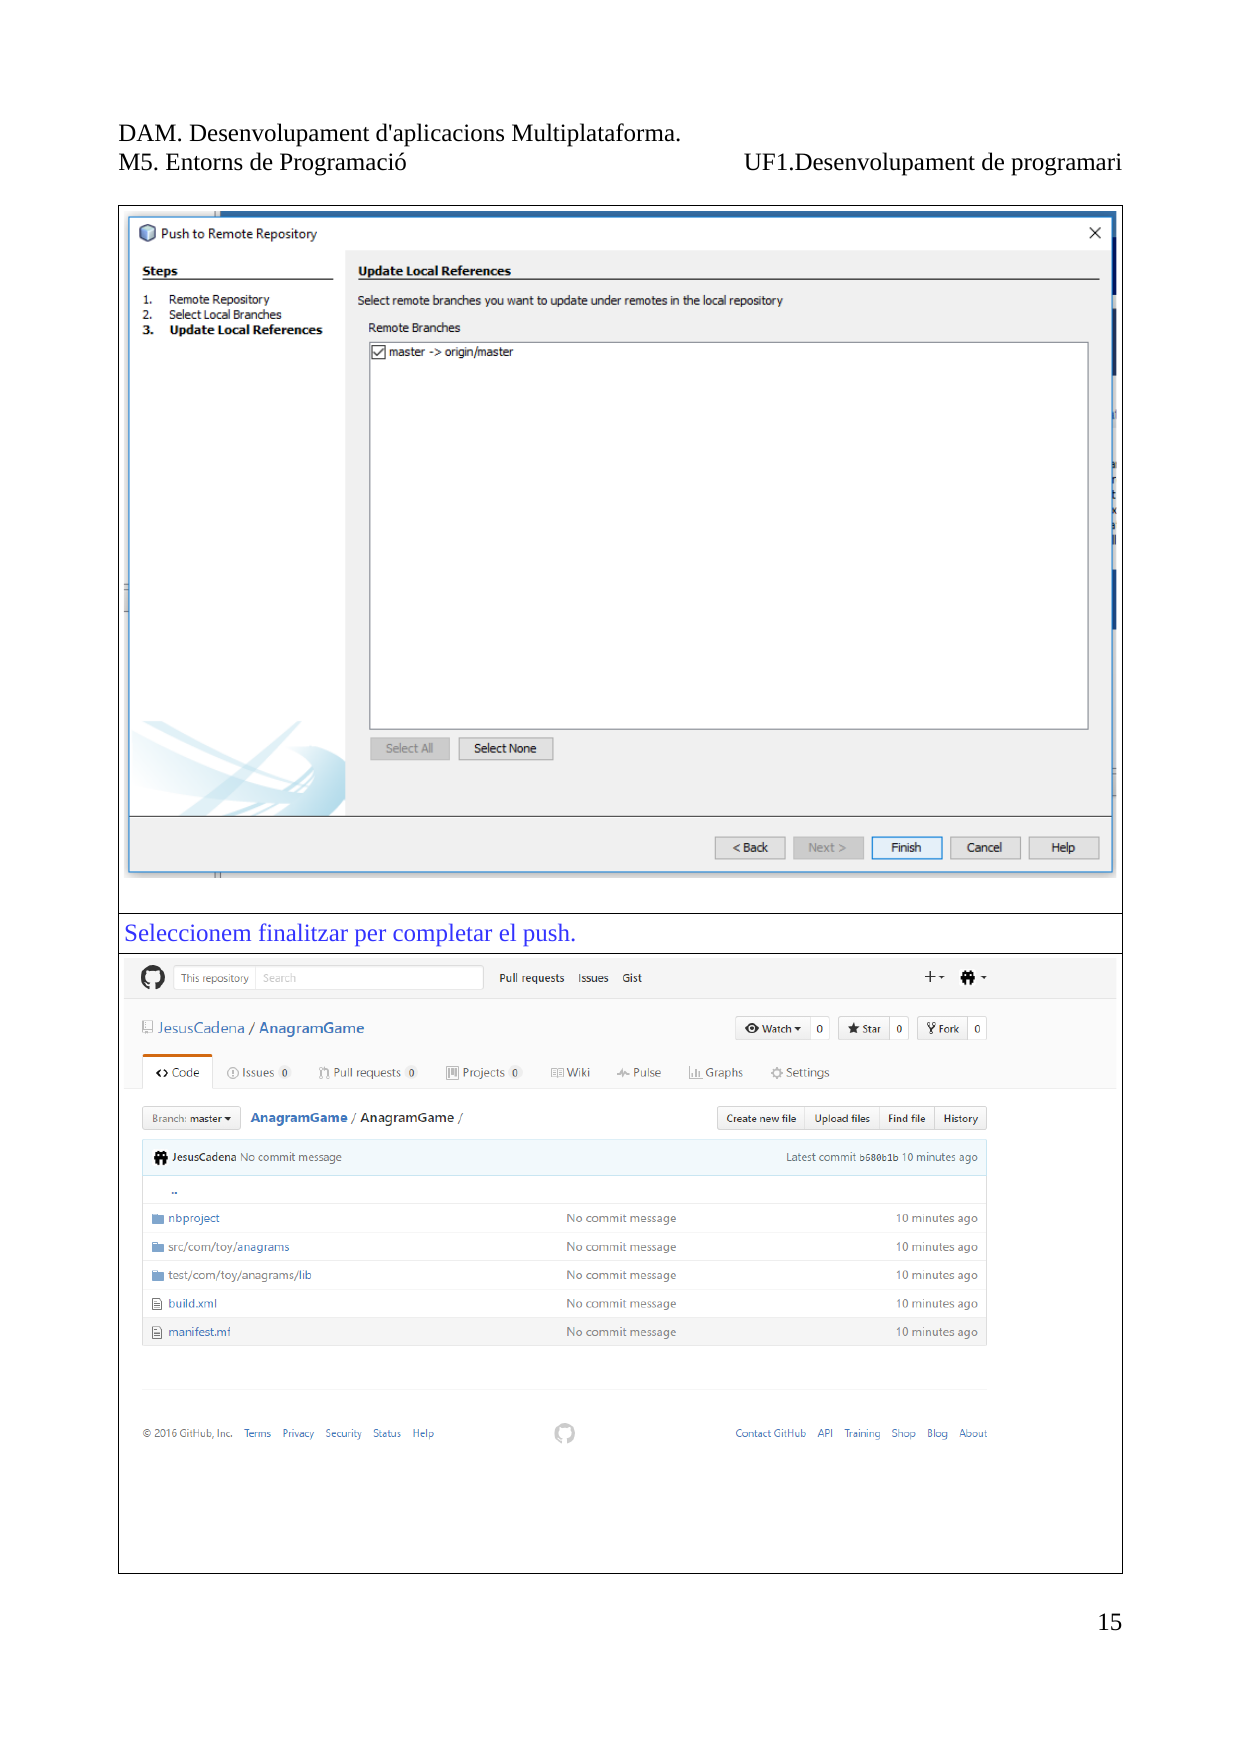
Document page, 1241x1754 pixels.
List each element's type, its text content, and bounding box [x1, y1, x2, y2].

picture [123, 958, 1117, 1539]
picture [123, 211, 1117, 878]
table_cell [119, 954, 1122, 1573]
table_cell [119, 206, 1122, 912]
table_cell Seleccionem finalitzar per completar el push. [119, 914, 1122, 953]
